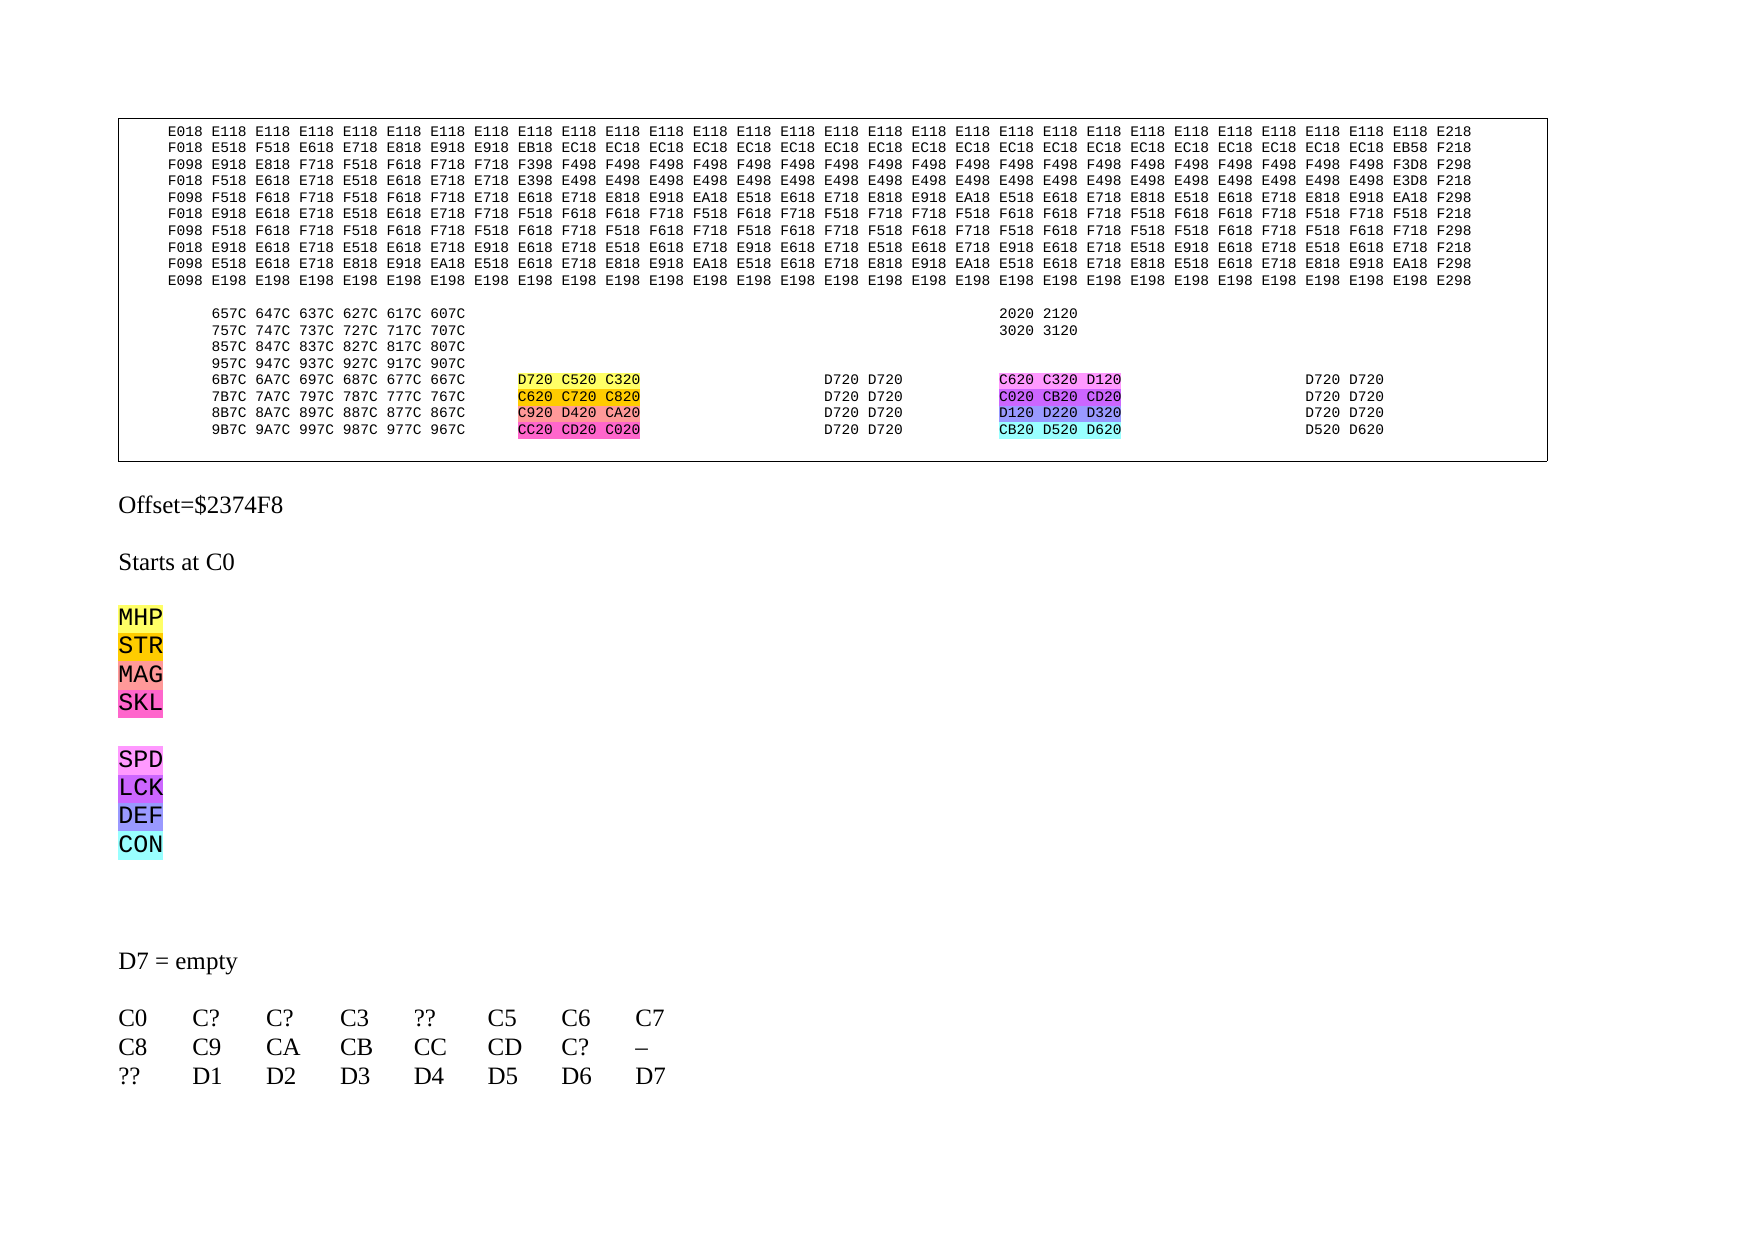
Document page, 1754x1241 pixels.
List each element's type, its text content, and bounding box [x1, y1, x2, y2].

text SKL [118, 690, 1636, 718]
text DEF [118, 803, 1636, 831]
table_header FF00 E018 E118 E118 E118 E118 E118 E118 E118 E118 E118 E118 E118 E118 E118 E118 E118 E118 E118 E118 E118 E118 E118 E118 E118 E118 E118 E118 E118 E118 E218 FF00 FF00 F018 E518 F518 E618 E718 E818 E918 E918 EB18 EC18 EC18 EC18 EC18 EC18 EC18 EC18 EC18 EC18 EC18 EC18 EC18 EC18 EC18 EC18 EC18 EC18 EC18 EC18 EB58 F218 FF00 FF00 F098 E918 E818 F718 F518 F618 F718 F718 F398 F498 F498 F498 F498 F498 F498 F498 F498 F498 F498 F498 F498 F498 F498 F498 F498 F498 F498 F498 F3D8 F298 FF00 FF00 F018 F518 E618 E718 E518 E618 E718 E718 E398 E498 E498 E498 E498 E498 E498 E498 E498 E498 E498 E498 E498 E498 E498 E498 E498 E498 E498 E498 E3D8 F218 FF00 FF00 F098 F518 F618 F718 F518 F618 F718 E718 E618 E718 E818 E918 EA18 E518 E618 E718 E818 E918 EA18 E518 E618 E718 E818 E518 E618 E718 E818 E918 EA18 F298 FF00 FF00 F018 E918 E618 E718 E518 E618 E718 F718 F518 F618 F618 F718 F518 F618 F718 F518 F718 F718 F518 F618 F618 F718 F518 F618 F618 F718 F518 F718 F518 F218 FF00 FF00 F098 F518 F618 F718 F518 F618 F718 F518 F618 F718 F518 F618 F718 F518 F618 F718 F518 F618 F718 F518 F618 F718 F518 F518 F618 F718 F518 F618 F718 F298 FF00 FF00 F018 E918 E618 E718 E518 E618 E718 E918 E618 E718 E518 E618 E718 E918 E618 E718 E518 E618 E718 E918 E618 E718 E518 E918 E618 E718 E518 E618 E718 F218 FF00 FF00 F098 E518 E618 E718 E818 E918 EA18 E518 E618 E718 E818 E918 EA18 E518 E618 E718 E818 E918 EA18 E518 E618 E718 E818 E518 E618 E718 E818 E918 EA18 F298 FF00 FF00 E098 E198 E198 E198 E198 E198 E198 E198 E198 E198 E198 E198 E198 E198 E198 E198 E198 E198 E198 E198 E198 E198 E198 E198 E198 E198 E198 E198 E198 E298 FF00 FF00 FF00 FF00 FF00 FF00 FF00 FF00 FF00 FF00 FF00 FF00 FF00 FF00 FF00 FF00 FF00 FF00 FF00 FF00 FF00 FF00 FF00 FF00 FF00 FF00 FF00 FF00 FF00 FF00 FF00 FF00 FF00 FF00 FF00 657C 647C 637C 627C 617C 607C FF00 FF00 FF00 FF00 FF00 FF00 FF00 FF00 FF00 FF00 FF00 FF00 2020 2120 FF00 FF00 FF00 FF00 FF00 FF00 FF00 FF00 FF00 FF00 FF00 FF00 757C 747C 737C 727C 717C 707C FF00 FF00 FF00 FF00 FF00 FF00 FF00 FF00 FF00 FF00 FF00 FF00 3020 3120 FF00 FF00 FF00 FF00 FF00 FF00 FF00 FF00 FF00 FF00 FF00 FF00 857C 847C 837C 827C 817C 807C FF00 FF00 FF00 FF00 FF00 FF00 FF00 FF00 FF00 FF00 FF00 FF00 FF00 FF00 FF00 FF00 FF00 FF00 FF00 FF00 FF00 FF00 FF00 FF00 FF00 FF00 957C 947C 937C 927C 917C 907C FF00 FF00 FF00 FF00 FF00 FF00 FF00 FF00 FF00 FF00 FF00 FF00 FF00 FF00 FF00 FF00 FF00 FF00 FF00 FF00 FF00 FF00 FF00 FF00 FF00 FF00 6B7C 6A7C 697C 687C 677C 667C FF00 D720 C520 C320 FF00 FF00 FF00 FF00 D720 D720 FF00 FF00 C620 C320 D120 FF00 FF00 FF00 FF00 D720 D720 FF00 FF00 FF00 FF00 FF00 7B7C 7A7C 797C 787C 777C 767C FF00 C620 C720 C820 FF00 FF00 FF00 FF00 D720 D720 FF00 FF00 C020 CB20 CD20 FF00 FF00 FF00 FF00 D720 D720 FF00 FF00 FF00 FF00 FF00 8B7C 8A7C 897C 887C 877C 867C FF00 C920 D420 CA20 FF00 FF00 FF00 FF00 D720 D720 FF00 FF00 D120 D220 D320 FF00 FF00 FF00 FF00 D720 D720 FF00 FF00 FF00 FF00 FF00 9B7C 9A7C 997C 987C 977C 967C FF00 CC20 CD20 C020 FF00 FF00 FF00 FF00 D720 D720 FF00 FF00 CB20 D520 D620 FF00 FF00 FF00 FF00 D520 D620 FF00 FF00 FF00 FF00 FF00 FF00 FF00 FF00 FF00 FF00 FF00 FF00 FF00 FF00 FF00 FF00 FF00 FF00 FF00 FF00 FF00 FF00 FF00 FF00 FF00 FF00 FF00 FF00 FF00 FF00 FF00 FF00 FF00 FF00 FF00 [119, 119, 1547, 461]
text ?? D1 D2 D3 D4 D5 D6 D7 [118, 1061, 1636, 1090]
text MAG [118, 661, 1636, 690]
text SPD [118, 746, 1636, 775]
text D7 = empty [118, 946, 1636, 975]
text C0 C? C? C3 ?? C5 C6 C7 [118, 1003, 1636, 1032]
text Starts at C0 [118, 547, 1636, 576]
text C8 C9 CA CB CC CD C? – [118, 1032, 1636, 1061]
text LCK [118, 775, 1636, 803]
text MHP [118, 605, 1636, 633]
text Offset=$2374F8 [118, 490, 1636, 518]
text STR [118, 633, 1636, 661]
text CON [118, 831, 1636, 860]
